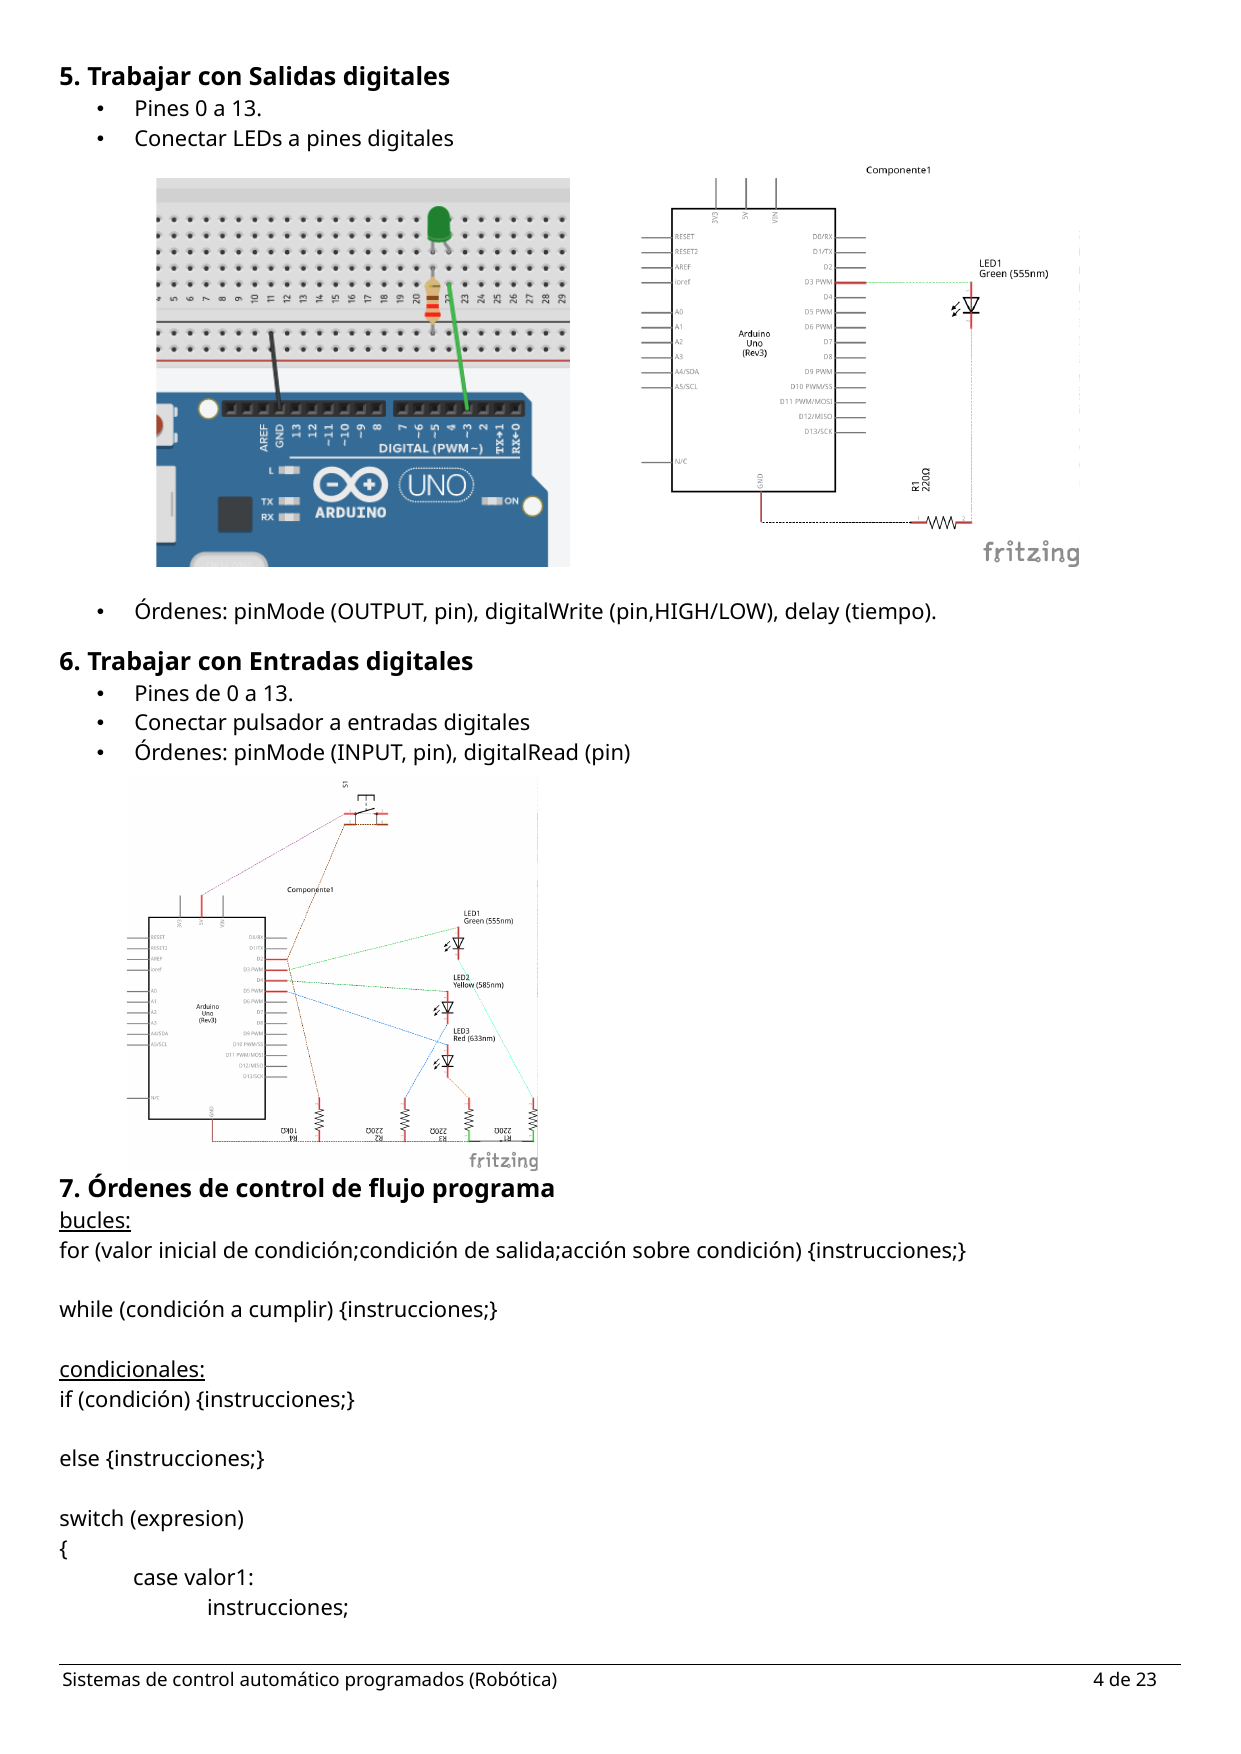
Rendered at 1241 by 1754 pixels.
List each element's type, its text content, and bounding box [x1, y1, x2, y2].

text { [59, 1533, 1181, 1562]
list Órdenes: pinMode (OUTPUT, pin), digitalWrite (pin,HIGH/LOW), delay (tiempo). [97, 596, 1181, 626]
list Conectar pulsador a entradas digitales [97, 707, 1181, 737]
text for (valor inicial de condición;condición de salida;acción sobre condición) {instrucciones;} [59, 1235, 1181, 1264]
text while (condición a cumplir) {instrucciones;} [59, 1294, 1181, 1324]
list Pines 0 a 13. [97, 93, 1181, 123]
text condicionales: [59, 1354, 1181, 1384]
list Órdenes: pinMode (INPUT, pin), digitalRead (pin) [97, 737, 1181, 767]
list Pines de 0 a 13. [97, 678, 1181, 707]
text bucles: [59, 1205, 1181, 1235]
text instrucciones; [59, 1592, 1181, 1622]
picture [156, 178, 570, 567]
text 5. Trabajar con Salidas digitales [59, 59, 1181, 93]
list Conectar LEDs a pines digitales [97, 123, 1181, 153]
text switch (expresion) [59, 1503, 1181, 1533]
picture [126, 777, 538, 1171]
text else {instrucciones;} [59, 1443, 1181, 1473]
picture [641, 166, 1080, 567]
text 6. Trabajar con Entradas digitales [59, 643, 1181, 678]
text 7. Órdenes de control de flujo programa [59, 785, 1181, 1205]
text case valor1: [59, 1562, 1181, 1592]
text if (condición) {instrucciones;} [59, 1384, 1181, 1413]
